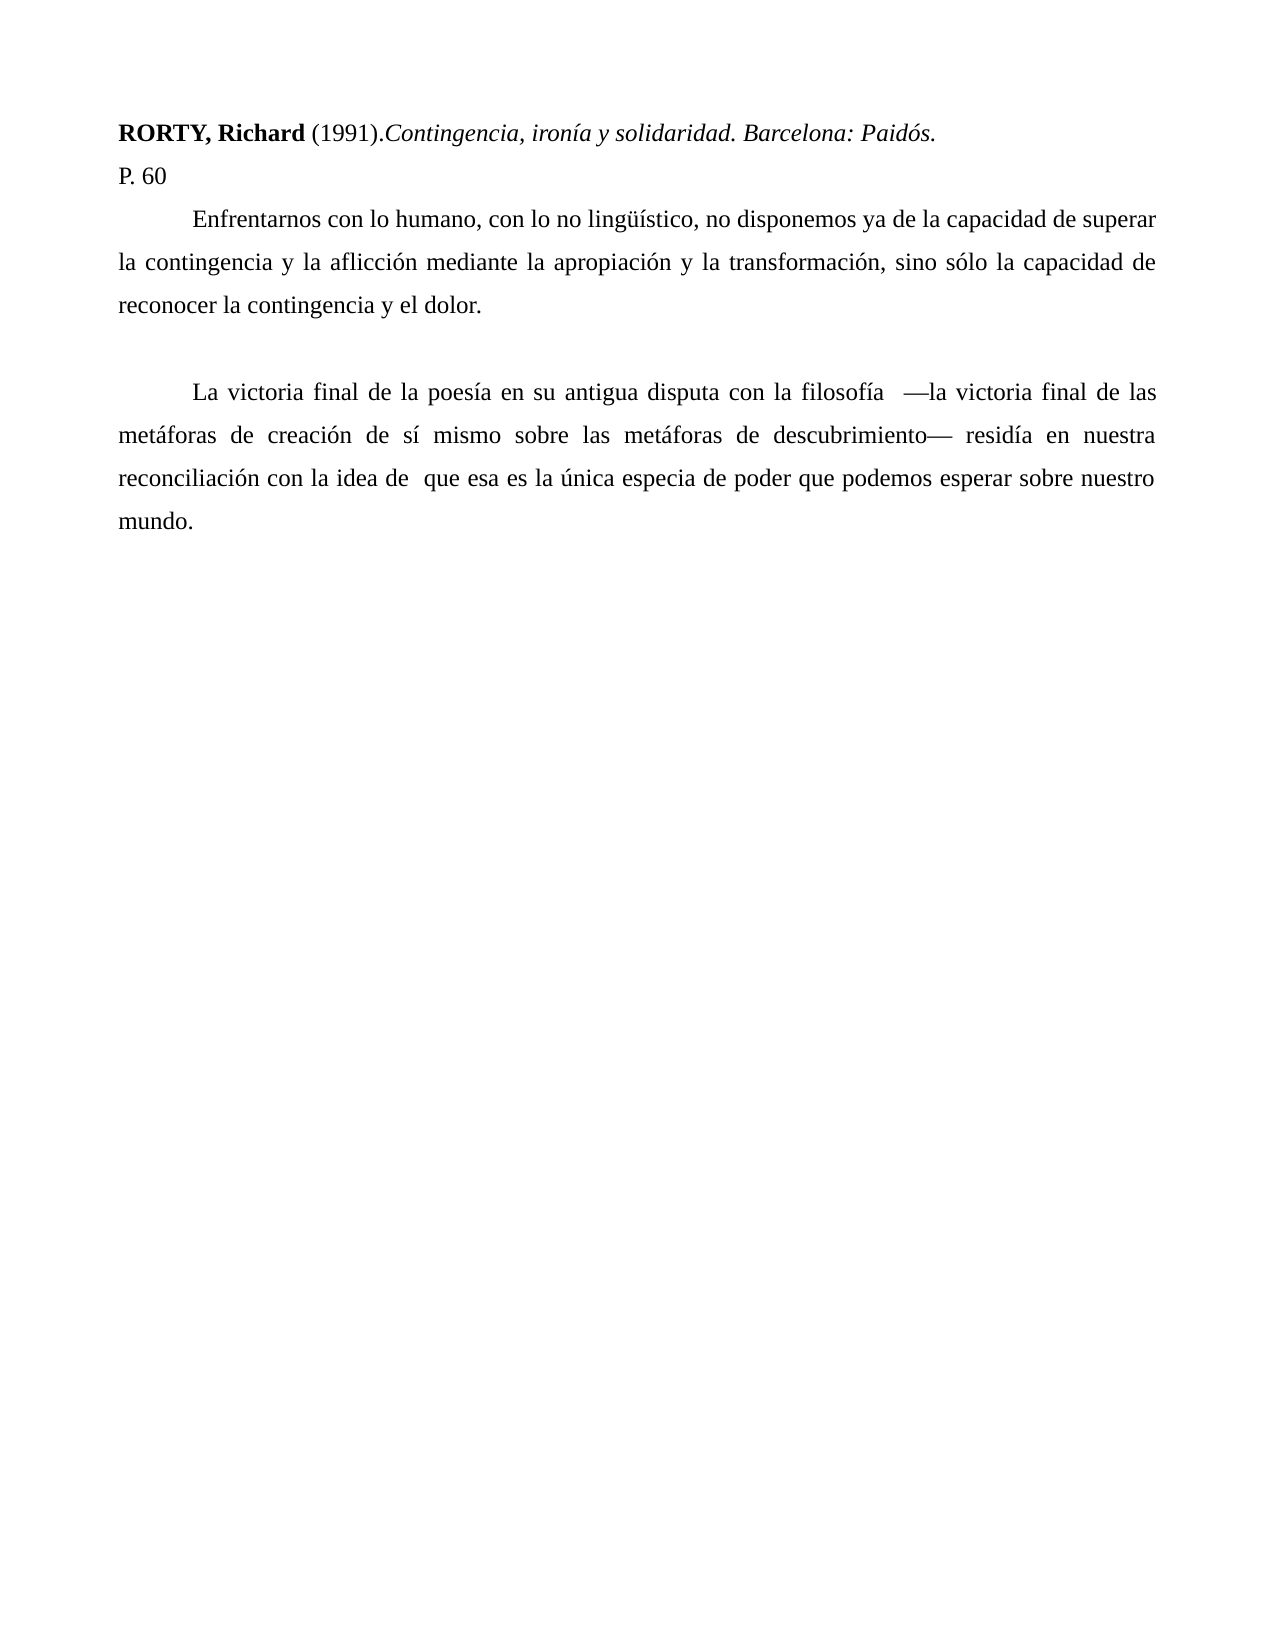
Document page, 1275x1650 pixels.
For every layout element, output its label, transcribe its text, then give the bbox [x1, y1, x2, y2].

text La victoria final de la poesía en su antigua disputa con la filosofía —la victoria final de las metáforas de creación de sí mismo sobre las metáforas de descubrimiento— residía en nuestra reconciliación con la idea de que esa es la única especia de poder que podemos esperar sobre nuestro mundo. [118, 377, 1157, 535]
text RORTY, Richard (1991).Contingencia, ironía y solidaridad. Barcelona: Paidós. [118, 118, 1157, 147]
text P. 60 [118, 161, 1157, 190]
text Enfrentarnos con lo humano, con lo no lingüístico, no disponemos ya de la capacidad de superar la contingencia y la aflicción mediante la apropiación y la transformación, sino sólo la capacidad de reconocer la contingencia y el dolor. [118, 204, 1157, 319]
